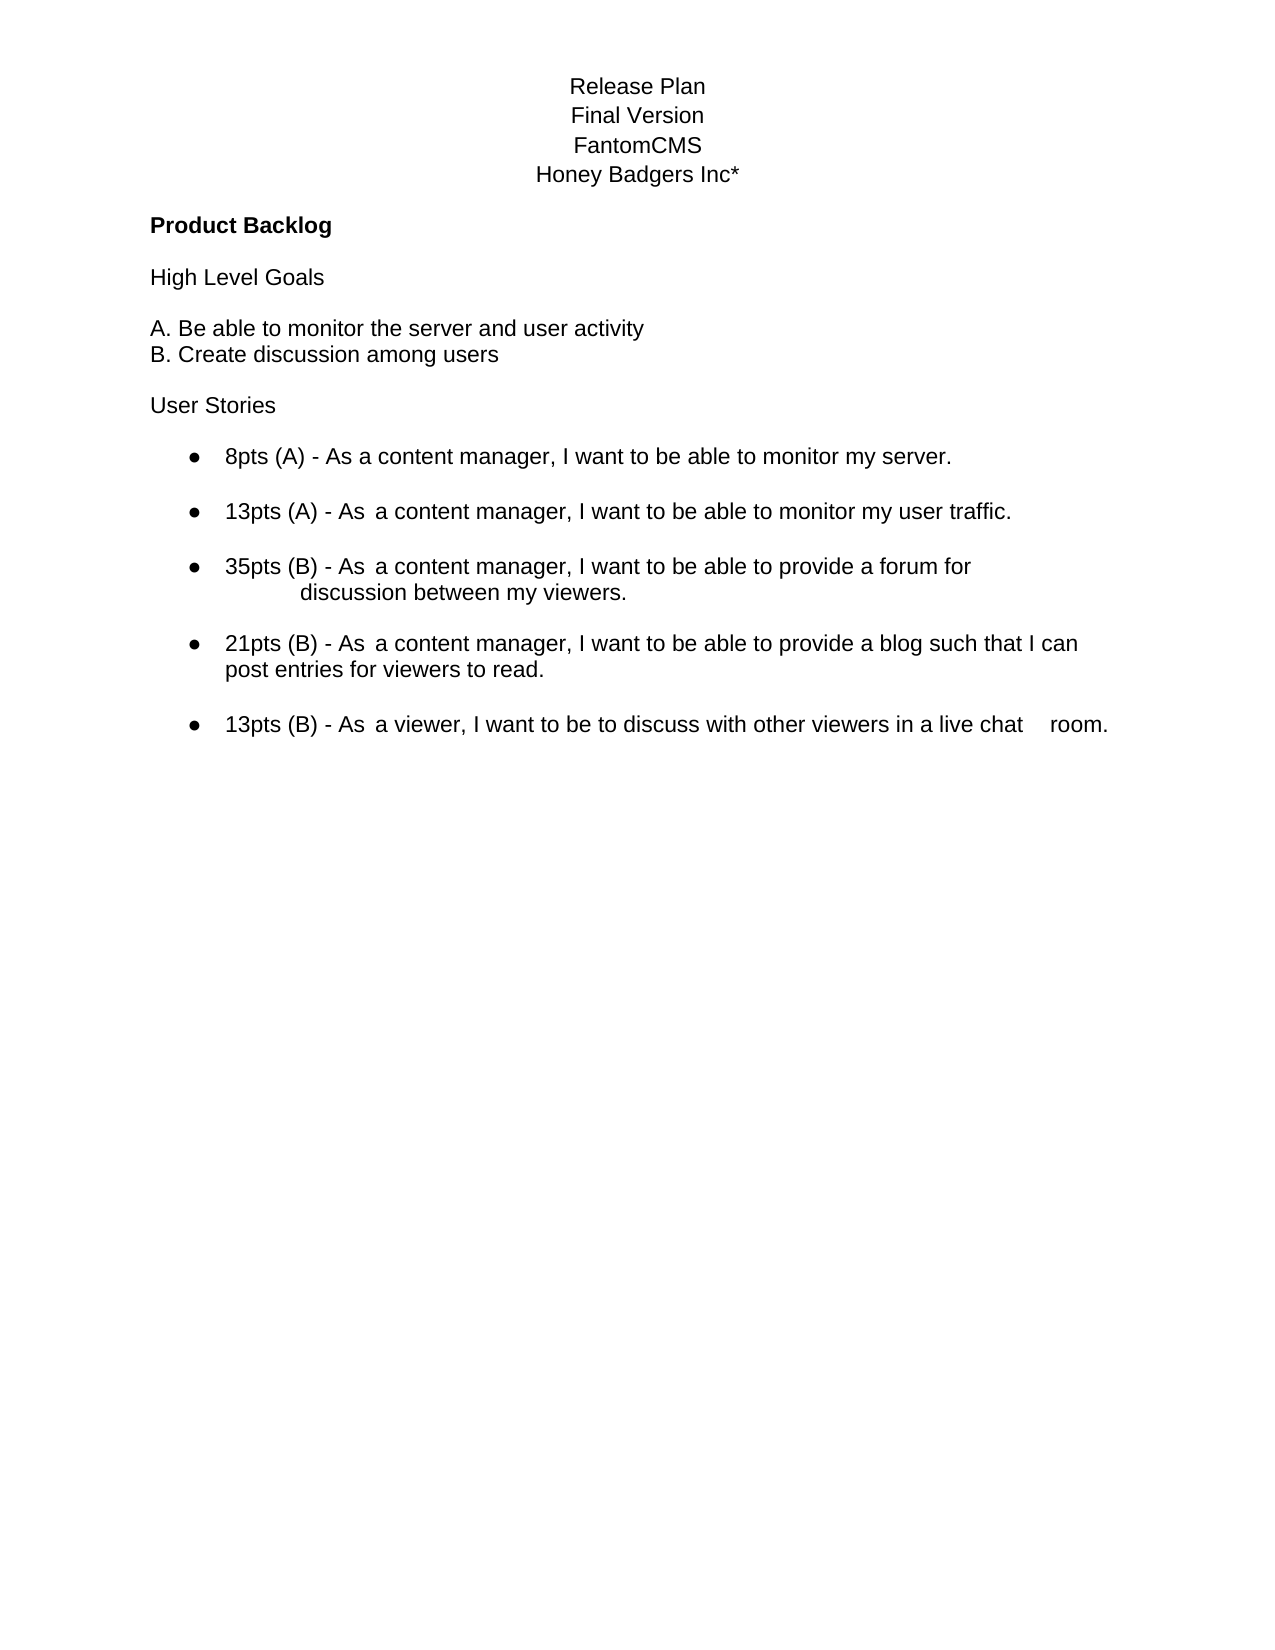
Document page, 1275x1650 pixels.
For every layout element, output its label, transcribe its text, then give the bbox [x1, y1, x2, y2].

list 13pts (A) - As a content manager, I want to be able to monitor my user traffic. [187, 499, 1125, 524]
list 13pts (B) - As a viewer, I want to be to discuss with other viewers in a live chat room. [187, 711, 1125, 737]
list 8pts (A) - As a content manager, I want to be able to monitor my server. [187, 444, 1125, 469]
text User Stories [150, 392, 1125, 418]
text High Level Goals [150, 264, 1125, 290]
text A. Be able to monitor the server and user activity [150, 316, 1125, 341]
list 21pts (B) - As a content manager, I want to be able to provide a blog such that I can post entries for viewers to read. [187, 631, 1125, 682]
list 35pts (B) - As a content manager, I want to be able to provide a forum for discussion between my viewers. [187, 554, 1125, 605]
text Product Backlog [150, 213, 1125, 239]
text B. Create discussion among users [150, 341, 1125, 367]
